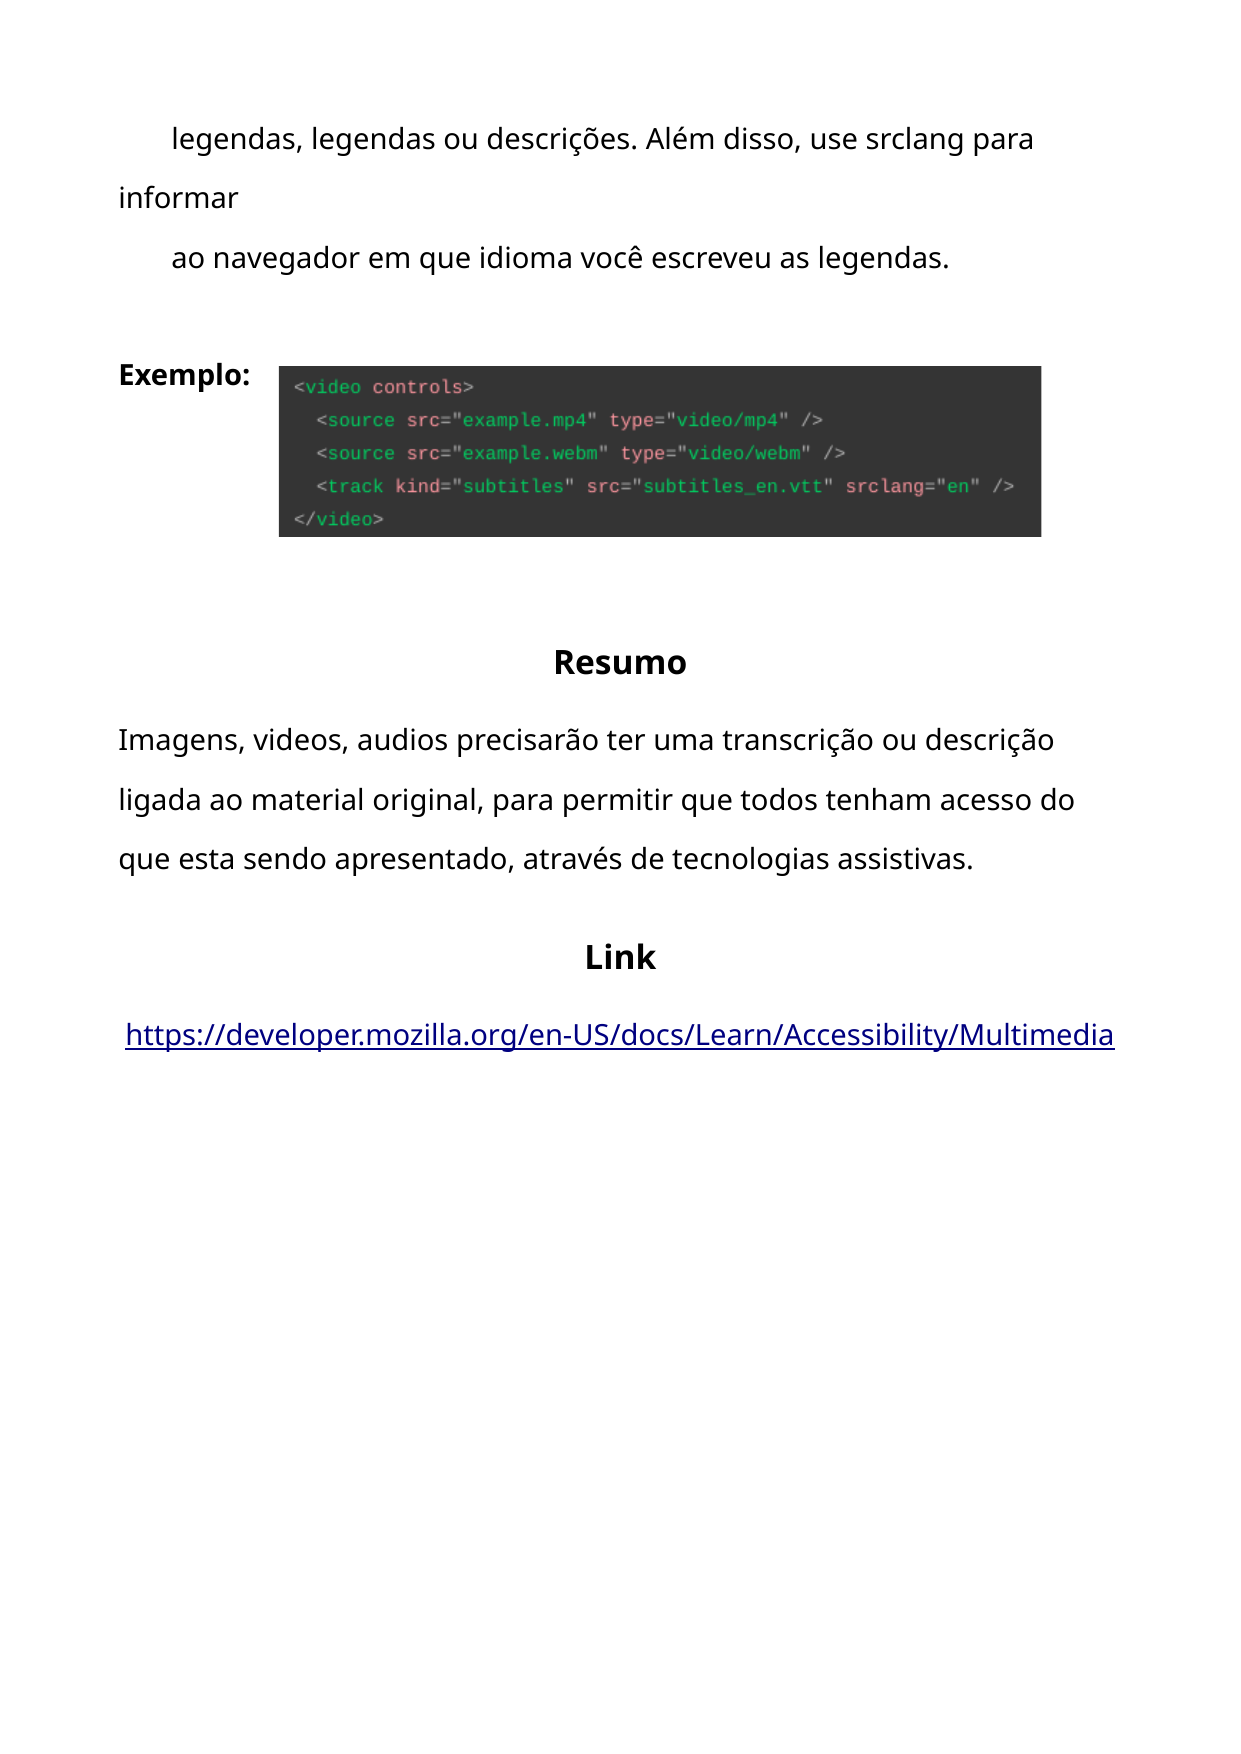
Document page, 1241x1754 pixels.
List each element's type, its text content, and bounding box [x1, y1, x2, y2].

text Exemplo: [118, 354, 1122, 394]
subtitle Resumo [118, 639, 1122, 684]
text legendas, legendas ou descrições. Além disso, use srclang para informar [118, 118, 1122, 217]
subtitle Link [118, 933, 1122, 979]
text https://developer.mozilla.org/en-US/docs/Learn/Accessibility/Multimedia [118, 1014, 1122, 1054]
text ao navegador em que idioma você escreveu as legendas. [118, 237, 1122, 277]
picture [278, 366, 1042, 537]
text Imagens, videos, audios precisarão ter uma transcrição ou descrição ligada ao material original, para permitir que todos tenham acesso do que esta sendo apresentado, através de tecnologias assistivas. [118, 720, 1122, 878]
